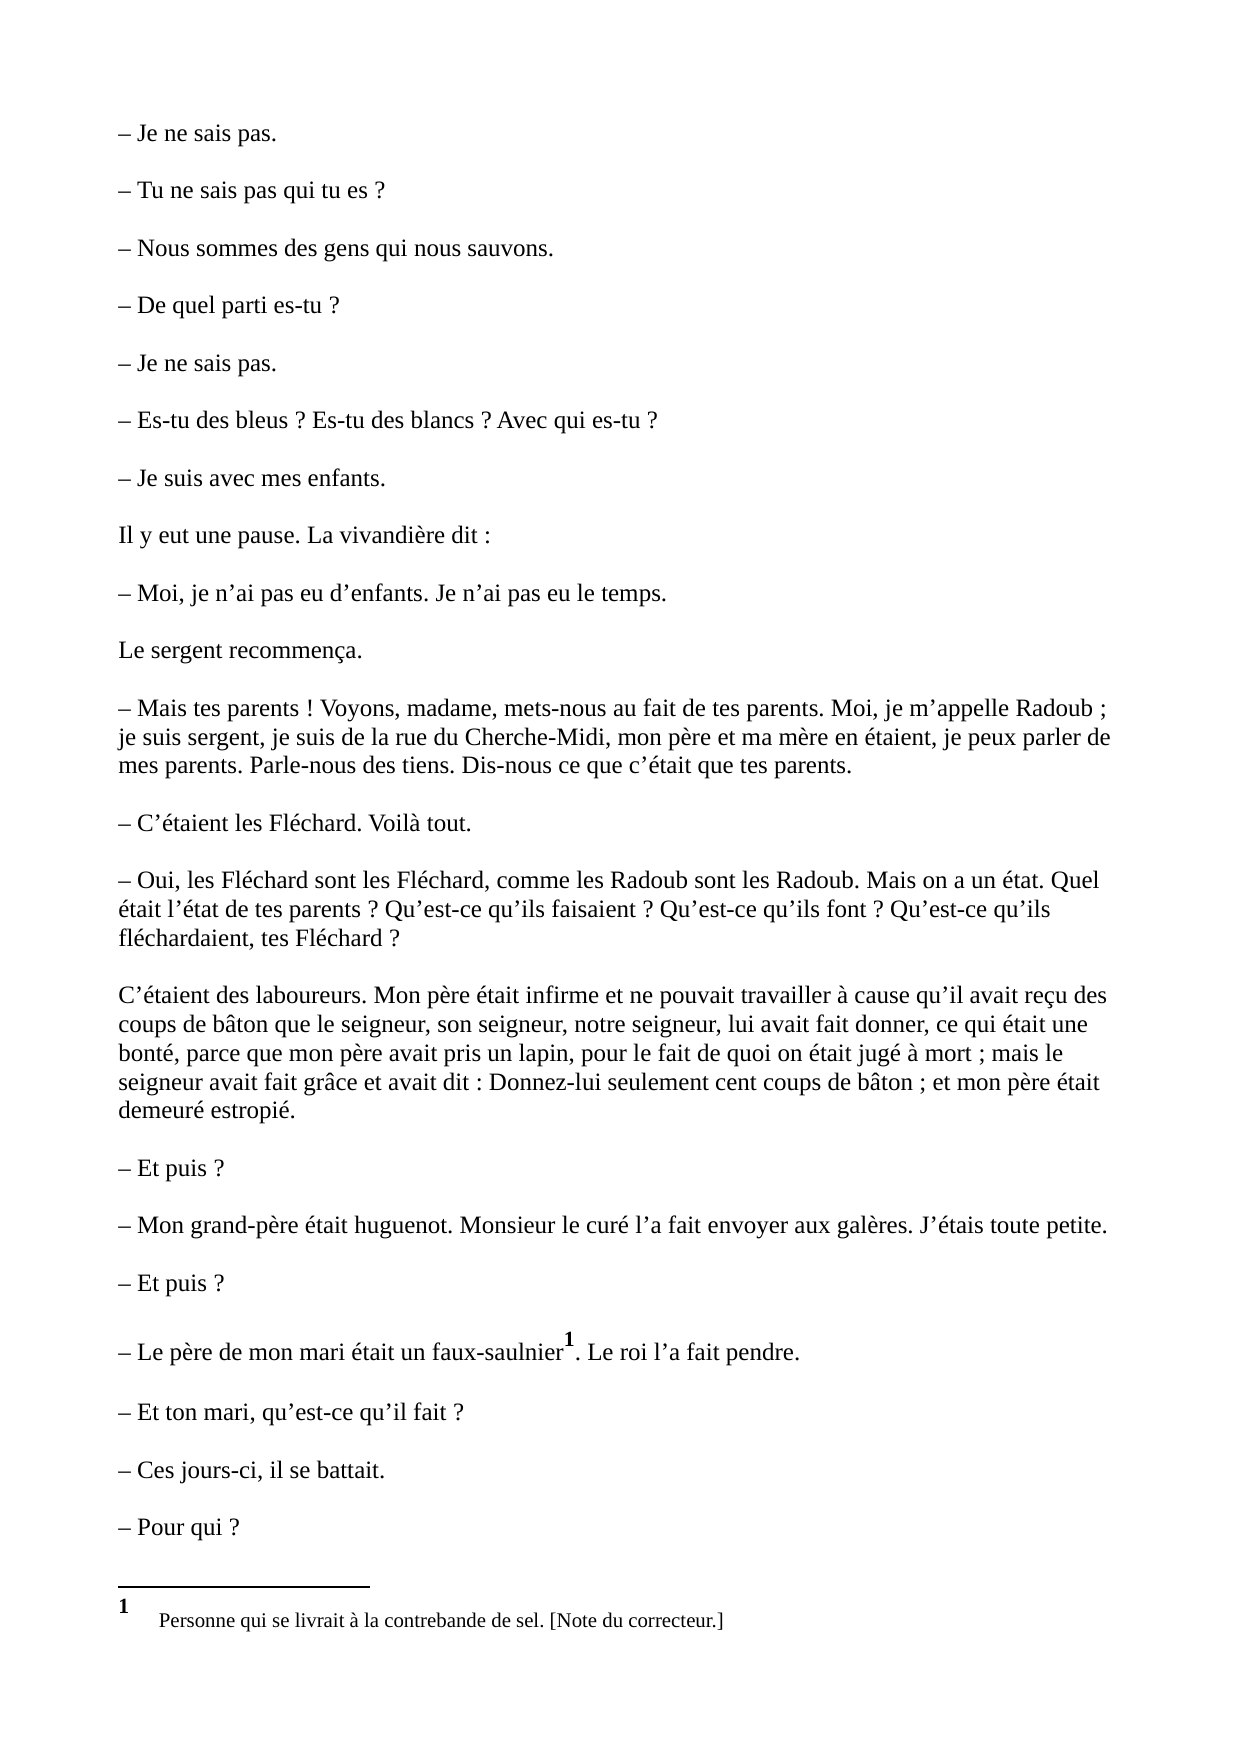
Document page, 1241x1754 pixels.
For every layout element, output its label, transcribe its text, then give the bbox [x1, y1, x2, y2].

text – Et puis ? [118, 1153, 1122, 1182]
text Personne qui se livrait à la contrebande de sel. [Note du correcteur.] [118, 1593, 1122, 1636]
text – Je ne sais pas. [118, 118, 1122, 147]
text Il y eut une pause. La vivandière dit : [118, 521, 1122, 549]
text – Et ton mari, qu’est-ce qu’il fait ? [118, 1397, 1122, 1426]
text – Oui, les Fléchard sont les Fléchard, comme les Radoub sont les Radoub. Mais on a un état. Quel était l’état de tes parents ? Qu’est-ce qu’ils faisaient ? Qu’est-ce qu’ils font ? Qu’est-ce qu’ils fléchardaient, tes Fléchard ? [118, 866, 1122, 952]
text – Je ne sais pas. [118, 348, 1122, 377]
text – Pour qui ? [118, 1512, 1122, 1541]
text – Mais tes parents ! Voyons, madame, mets-nous au fait de tes parents. Moi, je m’appelle Radoub ; je suis sergent, je suis de la rue du Cherche-Midi, mon père et ma mère en étaient, je peux parler de mes parents. Parle-nous des tiens. Dis-nous ce que c’était que tes parents. [118, 693, 1122, 779]
text – Ces jours-ci, il se battait. [118, 1455, 1122, 1484]
text – Et puis ? [118, 1268, 1122, 1297]
text Le sergent recommença. [118, 636, 1122, 664]
text – Le père de mon mari était un faux-saulnier. Le roi l’a fait pendre. [118, 1326, 1122, 1369]
text – Je suis avec mes enfants. [118, 463, 1122, 492]
text – Nous sommes des gens qui nous sauvons. [118, 233, 1122, 262]
text – Tu ne sais pas qui tu es ? [118, 176, 1122, 204]
text – De quel parti es-tu ? [118, 291, 1122, 319]
text C’étaient des laboureurs. Mon père était infirme et ne pouvait travailler à cause qu’il avait reçu des coups de bâton que le seigneur, son seigneur, notre seigneur, lui avait fait donner, ce qui était une bonté, parce que mon père avait pris un lapin, pour le fait de quoi on était jugé à mort ; mais le seigneur avait fait grâce et avait dit : Donnez-lui seulement cent coups de bâton ; et mon père était demeuré estropié. [118, 981, 1122, 1124]
text – Moi, je n’ai pas eu d’enfants. Je n’ai pas eu le temps. [118, 578, 1122, 607]
text – Mon grand-père était huguenot. Monsieur le curé l’a fait envoyer aux galères. J’étais toute petite. [118, 1211, 1122, 1239]
text – Es-tu des bleus ? Es-tu des blancs ? Avec qui es-tu ? [118, 406, 1122, 434]
text – C’étaient les Fléchard. Voilà tout. [118, 808, 1122, 837]
